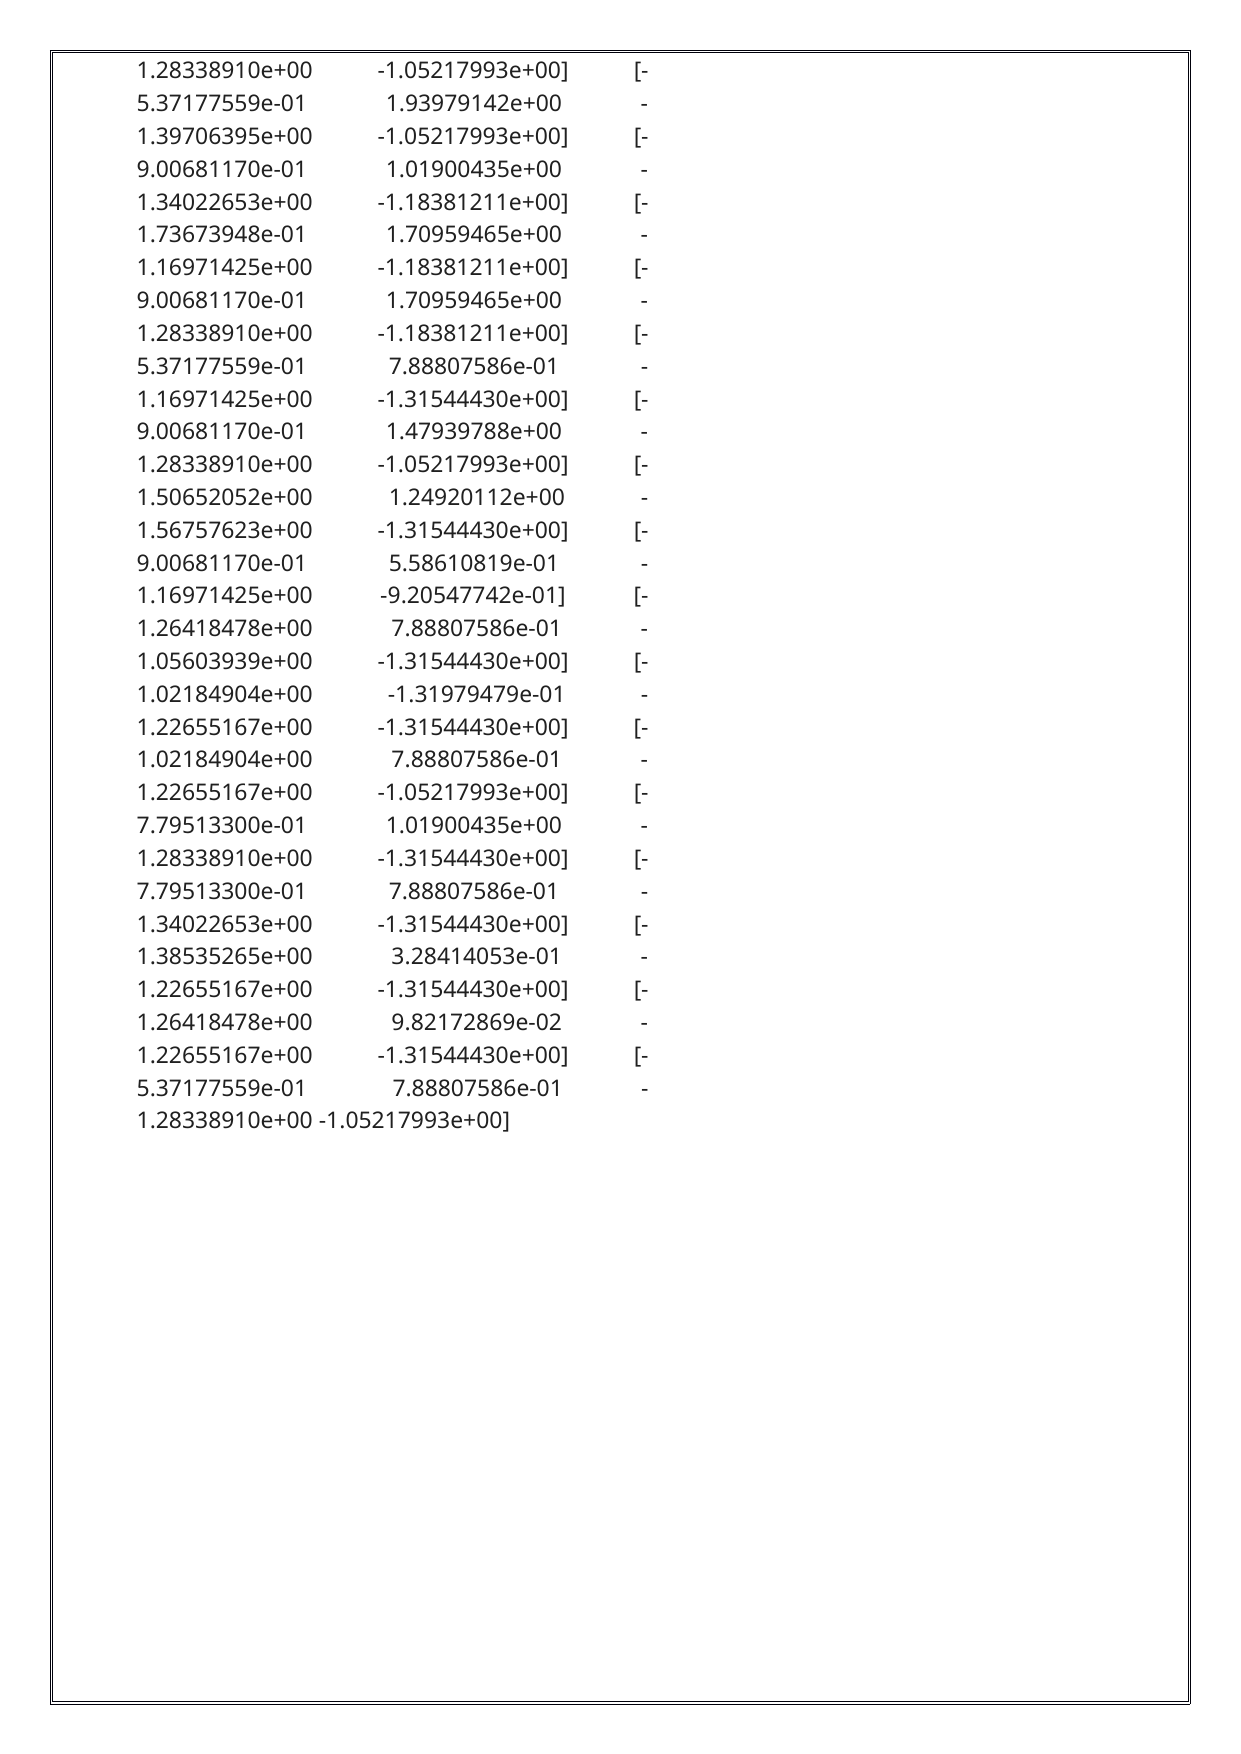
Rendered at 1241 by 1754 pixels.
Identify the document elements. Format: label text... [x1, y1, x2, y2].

text -1.28338910e+00 -1.05217993e+00] [-5.37177559e-01 1.93979142e+00 -1.39706395e+00 -1.05217993e+00] [-9.00681170e-01 1.01900435e+00 -1.34022653e+00 -1.18381211e+00] [-1.73673948e-01 1.70959465e+00 -1.16971425e+00 -1.18381211e+00] [-9.00681170e-01 1.70959465e+00 -1.28338910e+00 -1.18381211e+00] [-5.37177559e-01 7.88807586e-01 -1.16971425e+00 -1.31544430e+00] [-9.00681170e-01 1.47939788e+00 -1.28338910e+00 -1.05217993e+00] [-1.50652052e+00 1.24920112e+00 -1.56757623e+00 -1.31544430e+00] [-9.00681170e-01 5.58610819e-01 -1.16971425e+00 -9.20547742e-01] [-1.26418478e+00 7.88807586e-01 -1.05603939e+00 -1.31544430e+00] [-1.02184904e+00 -1.31979479e-01 -1.22655167e+00 -1.31544430e+00] [-1.02184904e+00 7.88807586e-01 -1.22655167e+00 -1.05217993e+00] [-7.79513300e-01 1.01900435e+00 -1.28338910e+00 -1.31544430e+00] [-7.79513300e-01 7.88807586e-01 -1.34022653e+00 -1.31544430e+00] [-1.38535265e+00 3.28414053e-01 -1.22655167e+00 -1.31544430e+00] [-1.26418478e+00 9.82172869e-02 -1.22655167e+00 -1.31544430e+00] [-5.37177559e-01 7.88807586e-01 -1.28338910e+00 -1.05217993e+00] [128, 54, 648, 1136]
